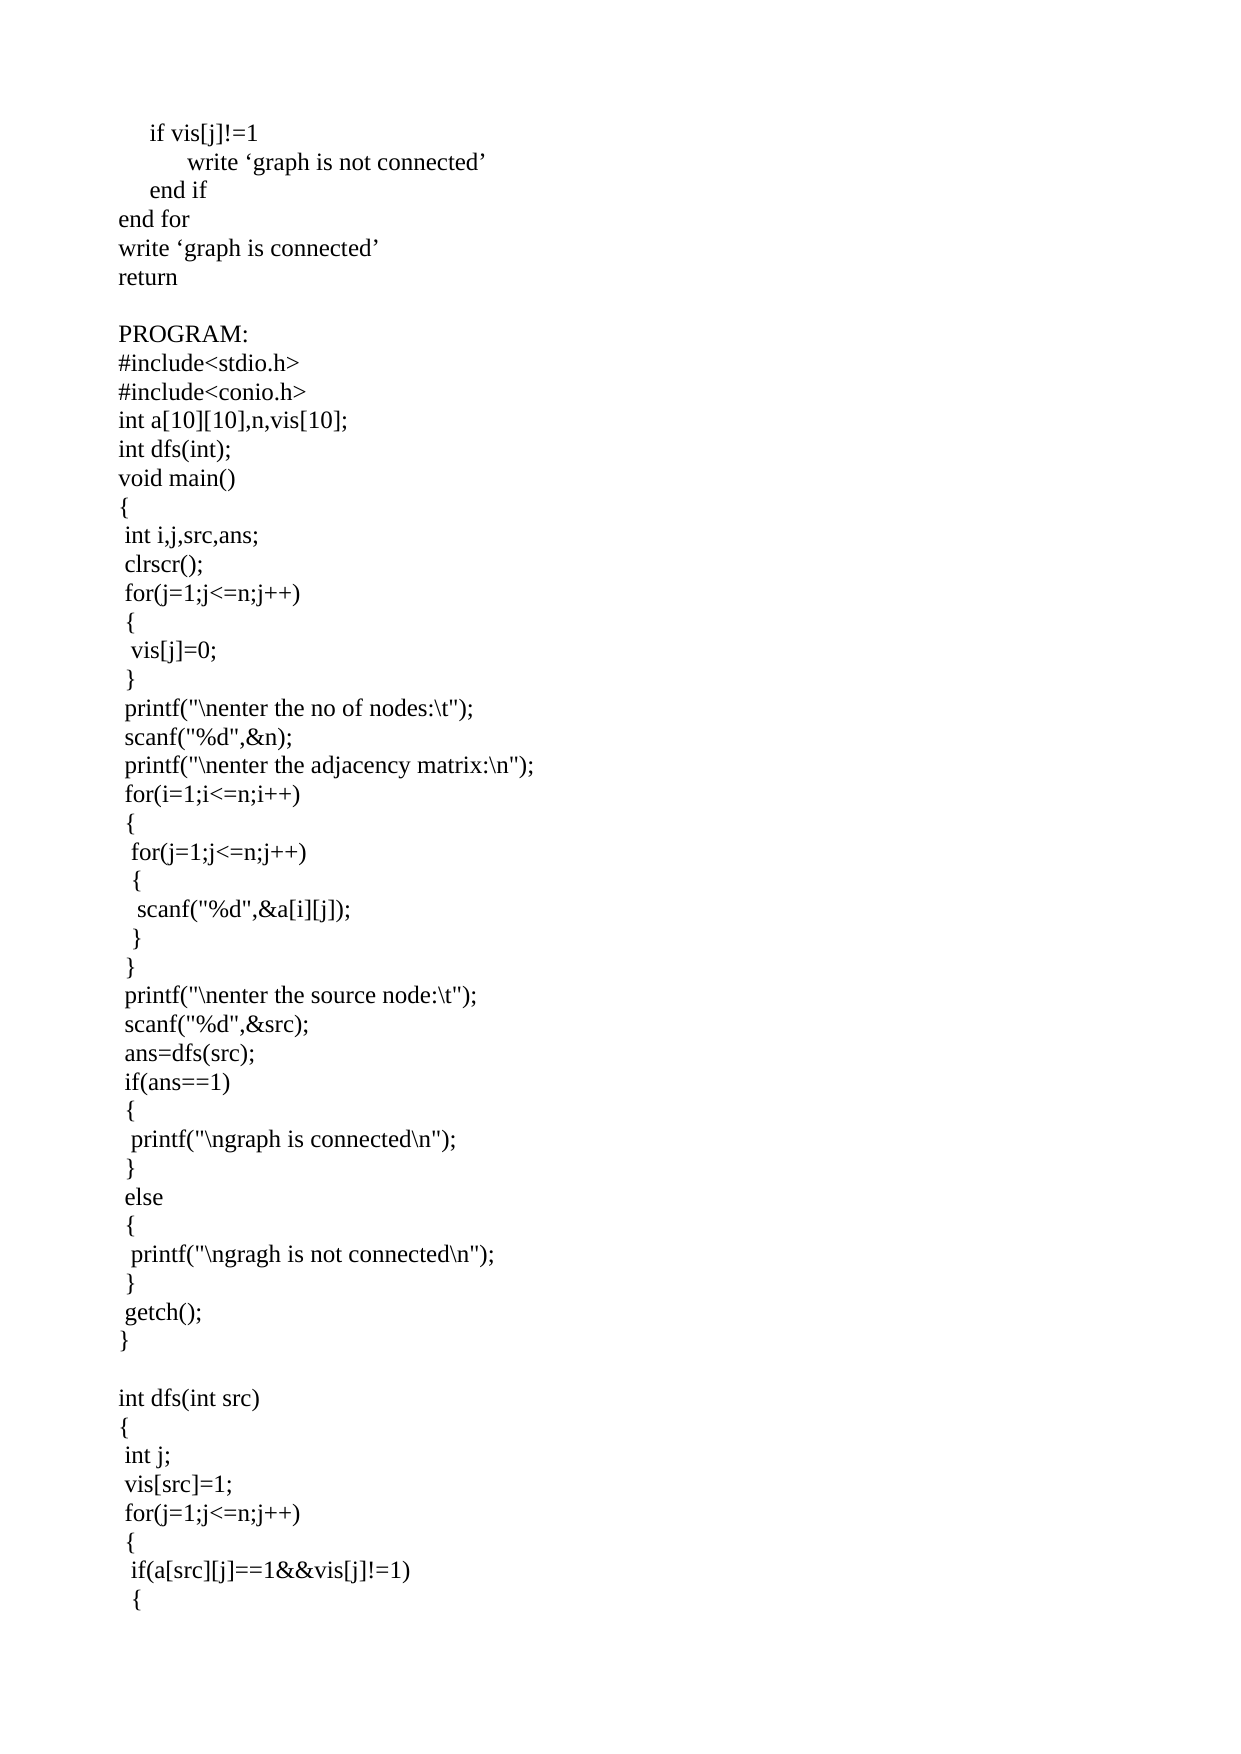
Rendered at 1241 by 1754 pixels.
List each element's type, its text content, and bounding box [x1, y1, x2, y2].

text ans=dfs(src); [118, 1038, 1122, 1067]
text PROGRAM: [118, 319, 1122, 348]
text } [118, 664, 1122, 693]
text write ‘graph is connected’ [118, 233, 1122, 262]
text { [118, 1412, 1122, 1441]
text } [118, 952, 1122, 981]
text printf("\nenter the source node:\t"); [118, 981, 1122, 1009]
text } [118, 1153, 1122, 1182]
text for(i=1;i<=n;i++) [118, 779, 1122, 808]
text { [118, 1096, 1122, 1124]
text { [118, 1527, 1122, 1556]
text printf("\ngragh is not connected\n"); [118, 1239, 1122, 1268]
text end for [118, 204, 1122, 233]
text int a[10][10],n,vis[10]; [118, 406, 1122, 434]
text { [118, 492, 1122, 521]
text { [118, 808, 1122, 837]
text printf("\nenter the adjacency matrix:\n"); [118, 751, 1122, 779]
text else [118, 1182, 1122, 1211]
text getch(); [118, 1297, 1122, 1326]
text if(a[src][j]==1&&vis[j]!=1) [118, 1556, 1122, 1584]
text scanf("%d",&a[i][j]); [118, 894, 1122, 923]
text int dfs(int); [118, 434, 1122, 463]
text return [118, 262, 1122, 291]
text scanf("%d",&src); [118, 1009, 1122, 1038]
text int i,j,src,ans; [118, 521, 1122, 549]
text printf("\nenter the no of nodes:\t"); [118, 693, 1122, 722]
text } [118, 1268, 1122, 1297]
text end if [118, 176, 1122, 204]
text for(j=1;j<=n;j++) [118, 1498, 1122, 1527]
text int j; [118, 1441, 1122, 1469]
text vis[src]=1; [118, 1469, 1122, 1498]
text { [118, 607, 1122, 636]
text printf("\ngraph is connected\n"); [118, 1124, 1122, 1153]
text clrscr(); [118, 549, 1122, 578]
text #include<stdio.h> [118, 348, 1122, 377]
text if vis[j]!=1 [118, 118, 1122, 147]
text scanf("%d",&n); [118, 722, 1122, 751]
text { [118, 1584, 1122, 1613]
text vis[j]=0; [118, 636, 1122, 664]
text { [118, 1211, 1122, 1239]
text } [118, 923, 1122, 952]
text #include<conio.h> [118, 377, 1122, 406]
text void main() [118, 463, 1122, 492]
text if(ans==1) [118, 1067, 1122, 1096]
text for(j=1;j<=n;j++) [118, 837, 1122, 866]
text write ‘graph is not connected’ [118, 147, 1122, 176]
text } [118, 1326, 1122, 1354]
text for(j=1;j<=n;j++) [118, 578, 1122, 607]
text { [118, 866, 1122, 894]
text int dfs(int src) [118, 1383, 1122, 1412]
